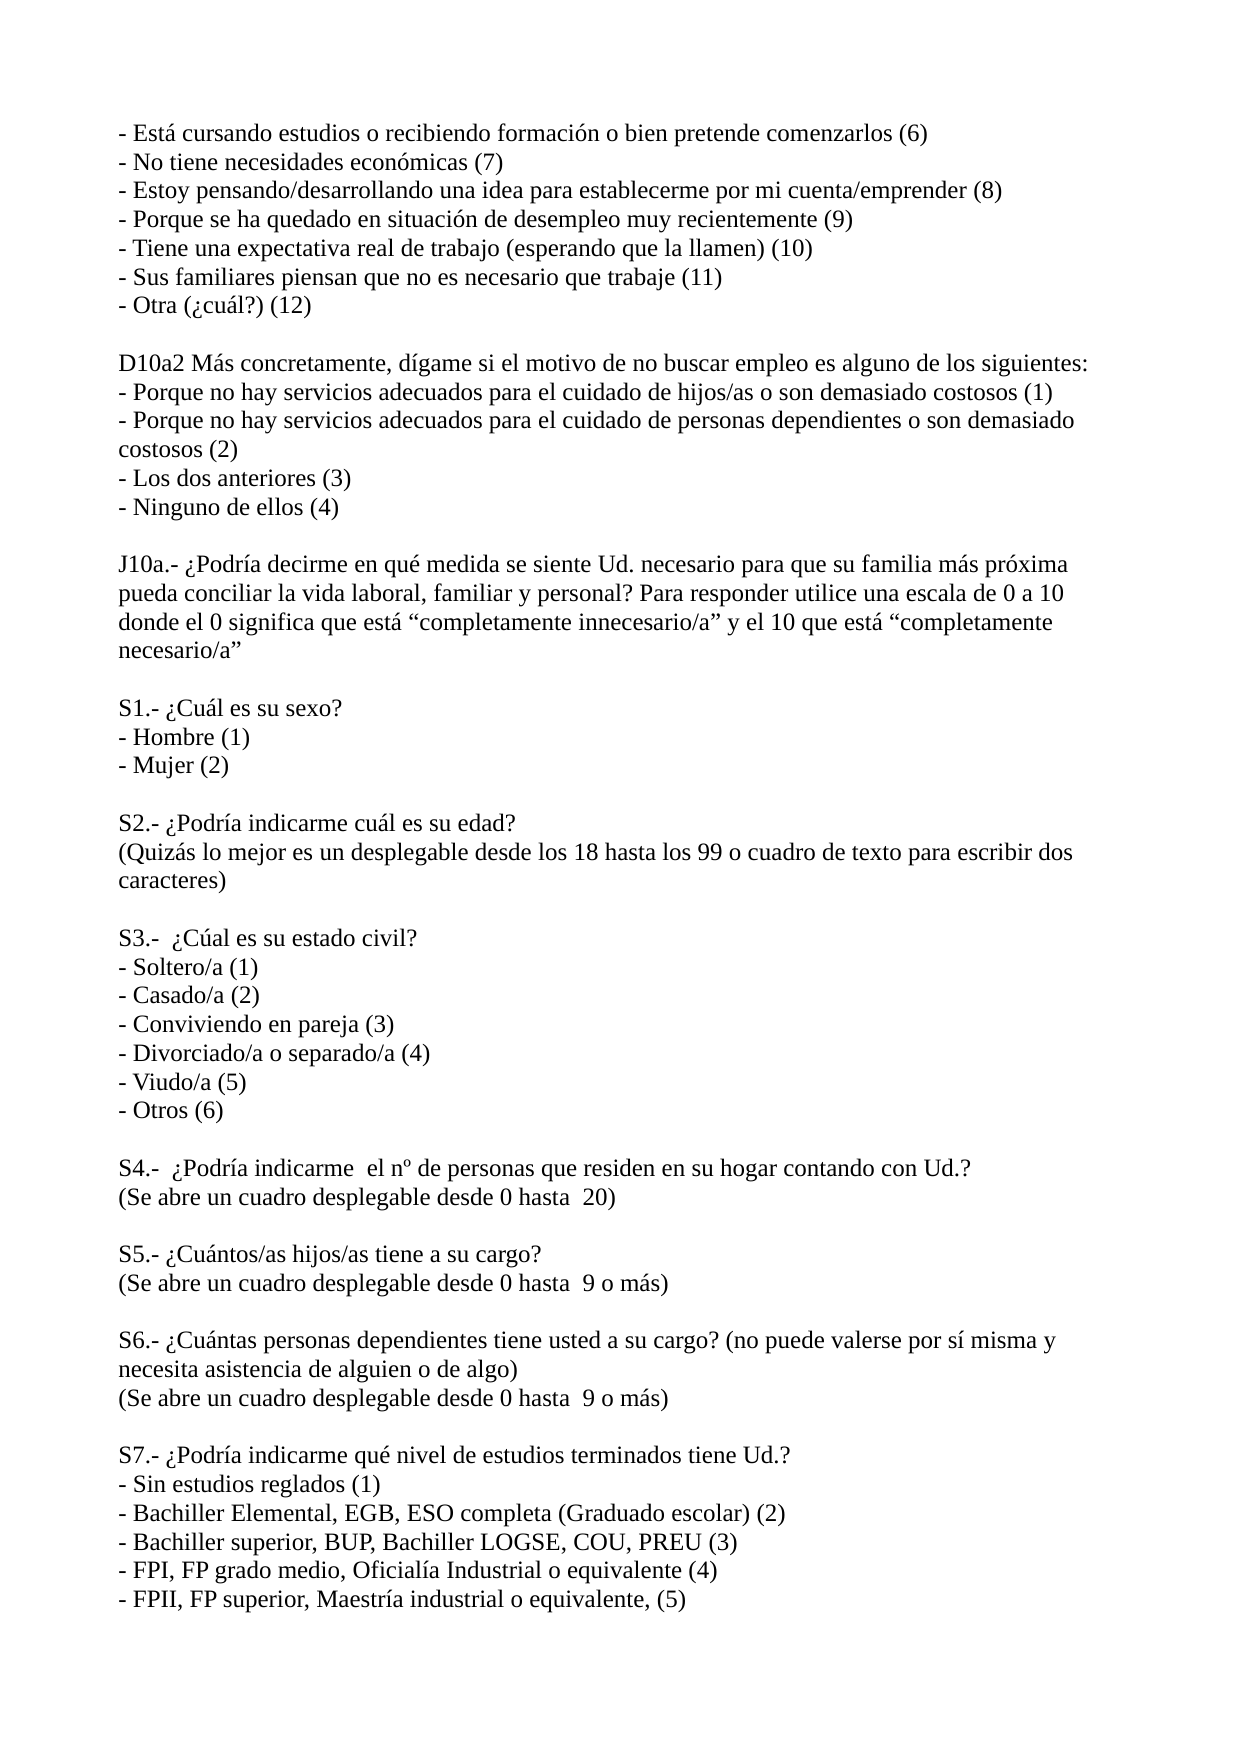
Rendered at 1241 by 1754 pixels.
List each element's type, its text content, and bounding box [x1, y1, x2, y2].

text - Porque se ha quedado en situación de desempleo muy recientemente (9) [118, 204, 1122, 233]
text - Porque no hay servicios adecuados para el cuidado de hijos/as o son demasiado costosos (1) [118, 377, 1122, 406]
text - Viudo/a (5) [118, 1067, 1122, 1096]
text - Mujer (2) [118, 751, 1122, 779]
text (Se abre un cuadro desplegable desde 0 hasta 9 o más) [118, 1268, 1122, 1297]
text S6.- ¿Cuántas personas dependientes tiene usted a su cargo? (no puede valerse por sí misma y necesita asistencia de alguien o de algo) [118, 1326, 1122, 1383]
text S2.- ¿Podría indicarme cuál es su edad? [118, 808, 1122, 837]
text - Soltero/a (1) [118, 952, 1122, 981]
text - Bachiller superior, BUP, Bachiller LOGSE, COU, PREU (3) [118, 1527, 1122, 1556]
text (Quizás lo mejor es un desplegable desde los 18 hasta los 99 o cuadro de texto para escribir dos caracteres) [118, 837, 1122, 894]
text - Conviviendo en pareja (3) [118, 1009, 1122, 1038]
text D10a2 Más concretamente, dígame si el motivo de no buscar empleo es alguno de los siguientes: [118, 348, 1122, 377]
text S4.- ¿Podría indicarme el nº de personas que residen en su hogar contando con Ud.? [118, 1153, 1122, 1182]
text - Porque no hay servicios adecuados para el cuidado de personas dependientes o son demasiado costosos (2) [118, 406, 1122, 463]
text - Los dos anteriores (3) [118, 463, 1122, 492]
text - Estoy pensando/desarrollando una idea para establecerme por mi cuenta/emprender (8) [118, 176, 1122, 204]
text - FPI, FP grado medio, Oficialía Industrial o equivalente (4) [118, 1556, 1122, 1584]
text - Sus familiares piensan que no es necesario que trabaje (11) [118, 262, 1122, 291]
text - Hombre (1) [118, 722, 1122, 751]
text - Ninguno de ellos (4) [118, 492, 1122, 521]
text S7.- ¿Podría indicarme qué nivel de estudios terminados tiene Ud.? [118, 1441, 1122, 1469]
text S1.- ¿Cuál es su sexo? [118, 693, 1122, 722]
text S5.- ¿Cuántos/as hijos/as tiene a su cargo? [118, 1239, 1122, 1268]
text S3.- ¿Cúal es su estado civil? [118, 923, 1122, 952]
text - Otra (¿cuál?) (12) [118, 291, 1122, 319]
text (Se abre un cuadro desplegable desde 0 hasta 20) [118, 1182, 1122, 1211]
text - No tiene necesidades económicas (7) [118, 147, 1122, 176]
text J10a.- ¿Podría decirme en qué medida se siente Ud. necesario para que su familia más próxima pueda conciliar la vida laboral, familiar y personal? Para responder utilice una escala de 0 a 10 donde el 0 significa que está “completamente innecesario/a” y el 10 que está “completamente necesario/a” [118, 549, 1122, 664]
text - Está cursando estudios o recibiendo formación o bien pretende comenzarlos (6) [118, 118, 1122, 147]
text - Otros (6) [118, 1096, 1122, 1124]
text - FPII, FP superior, Maestría industrial o equivalente, (5) [118, 1584, 1122, 1613]
text - Tiene una expectativa real de trabajo (esperando que la llamen) (10) [118, 233, 1122, 262]
text (Se abre un cuadro desplegable desde 0 hasta 9 o más) [118, 1383, 1122, 1412]
text - Casado/a (2) [118, 981, 1122, 1009]
text - Divorciado/a o separado/a (4) [118, 1038, 1122, 1067]
text - Sin estudios reglados (1) [118, 1469, 1122, 1498]
text - Bachiller Elemental, EGB, ESO completa (Graduado escolar) (2) [118, 1498, 1122, 1527]
